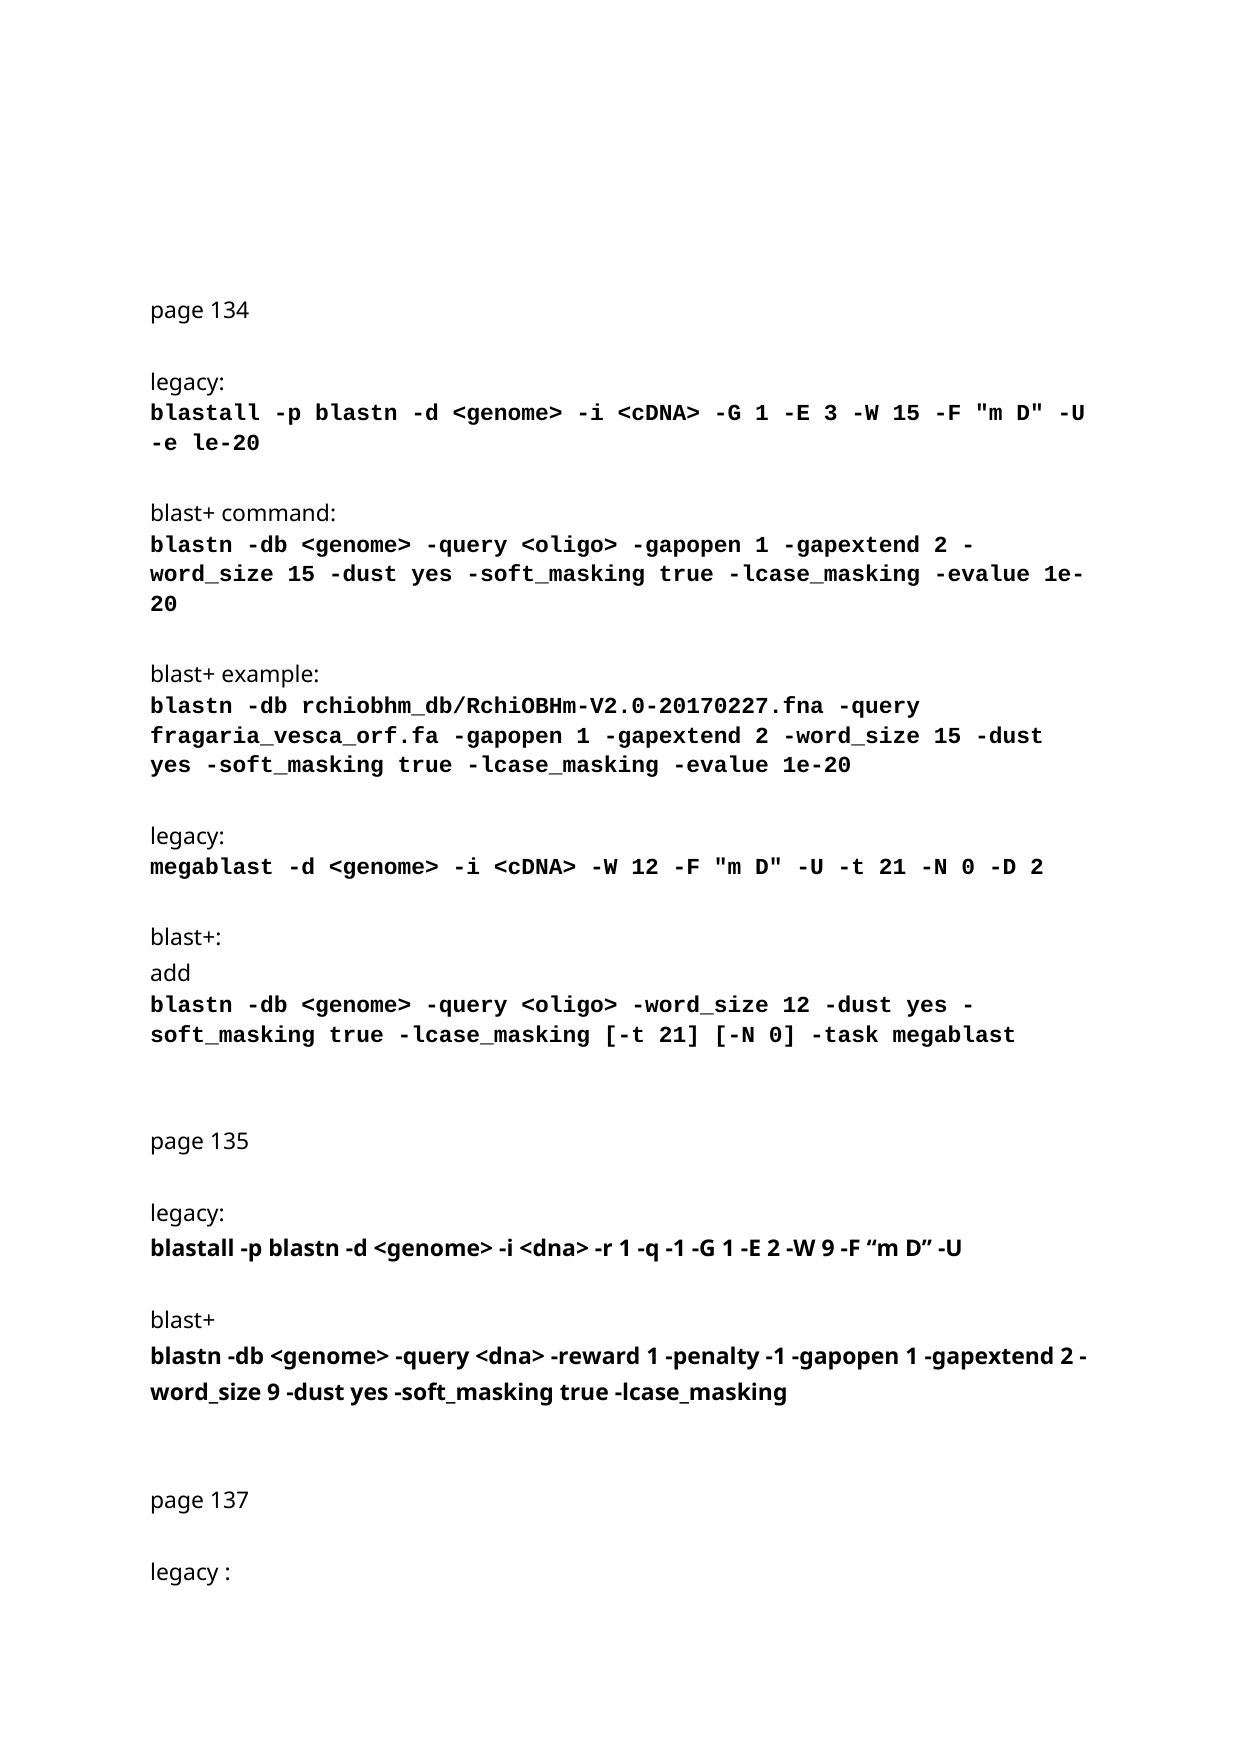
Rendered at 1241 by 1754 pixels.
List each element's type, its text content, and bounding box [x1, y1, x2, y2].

text legacy: [150, 366, 1090, 397]
text blastn -db <genome> -query <dna> -reward 1 -penalty -1 -gapopen 1 -gapextend 2 -word_size 9 -dust yes -soft_masking true -lcase_masking [150, 1340, 1090, 1407]
text legacy: [150, 819, 1090, 851]
text blast+ command: [150, 497, 1090, 528]
text blast+: [150, 921, 1090, 952]
text blast+ example: [150, 658, 1090, 689]
text blast+ [150, 1304, 1090, 1336]
text megablast -d <genome> -i <cDNA> -W 12 -F "m D" -U -t 21 -N 0 -D 2 [150, 856, 1090, 881]
text page 135 [150, 1124, 1090, 1156]
text blastn -db <genome> -query <oligo> -gapopen 1 -gapextend 2 -word_size 15 -dust yes -soft_masking true -lcase_masking -evalue 1e-20 [150, 533, 1090, 618]
text blastall -p blastn -d <genome> -i <dna> -r 1 -q -1 -G 1 -E 2 -W 9 -F “m D” -U [150, 1232, 1090, 1264]
text page 134 [150, 294, 1090, 325]
text blastall -p blastn -d <genome> -i <cDNA> -G 1 -E 3 -W 15 -F "m D" -U -e le-20 [150, 402, 1090, 457]
text page 137 [150, 1484, 1090, 1515]
text add [150, 957, 1090, 988]
text legacy: [150, 1196, 1090, 1228]
text blastn -db rchiobhm_db/RchiOBHm-V2.0-20170227.fna -query fragaria_vesca_orf.fa -gapopen 1 -gapextend 2 -word_size 15 -dust yes -soft_masking true -lcase_masking -evalue 1e-20 [150, 694, 1090, 780]
text blastn -db <genome> -query <oligo> -word_size 12 -dust yes -soft_masking true -lcase_masking [-t 21] [-N 0] -task megablast [150, 993, 1090, 1049]
text legacy : [150, 1556, 1090, 1587]
